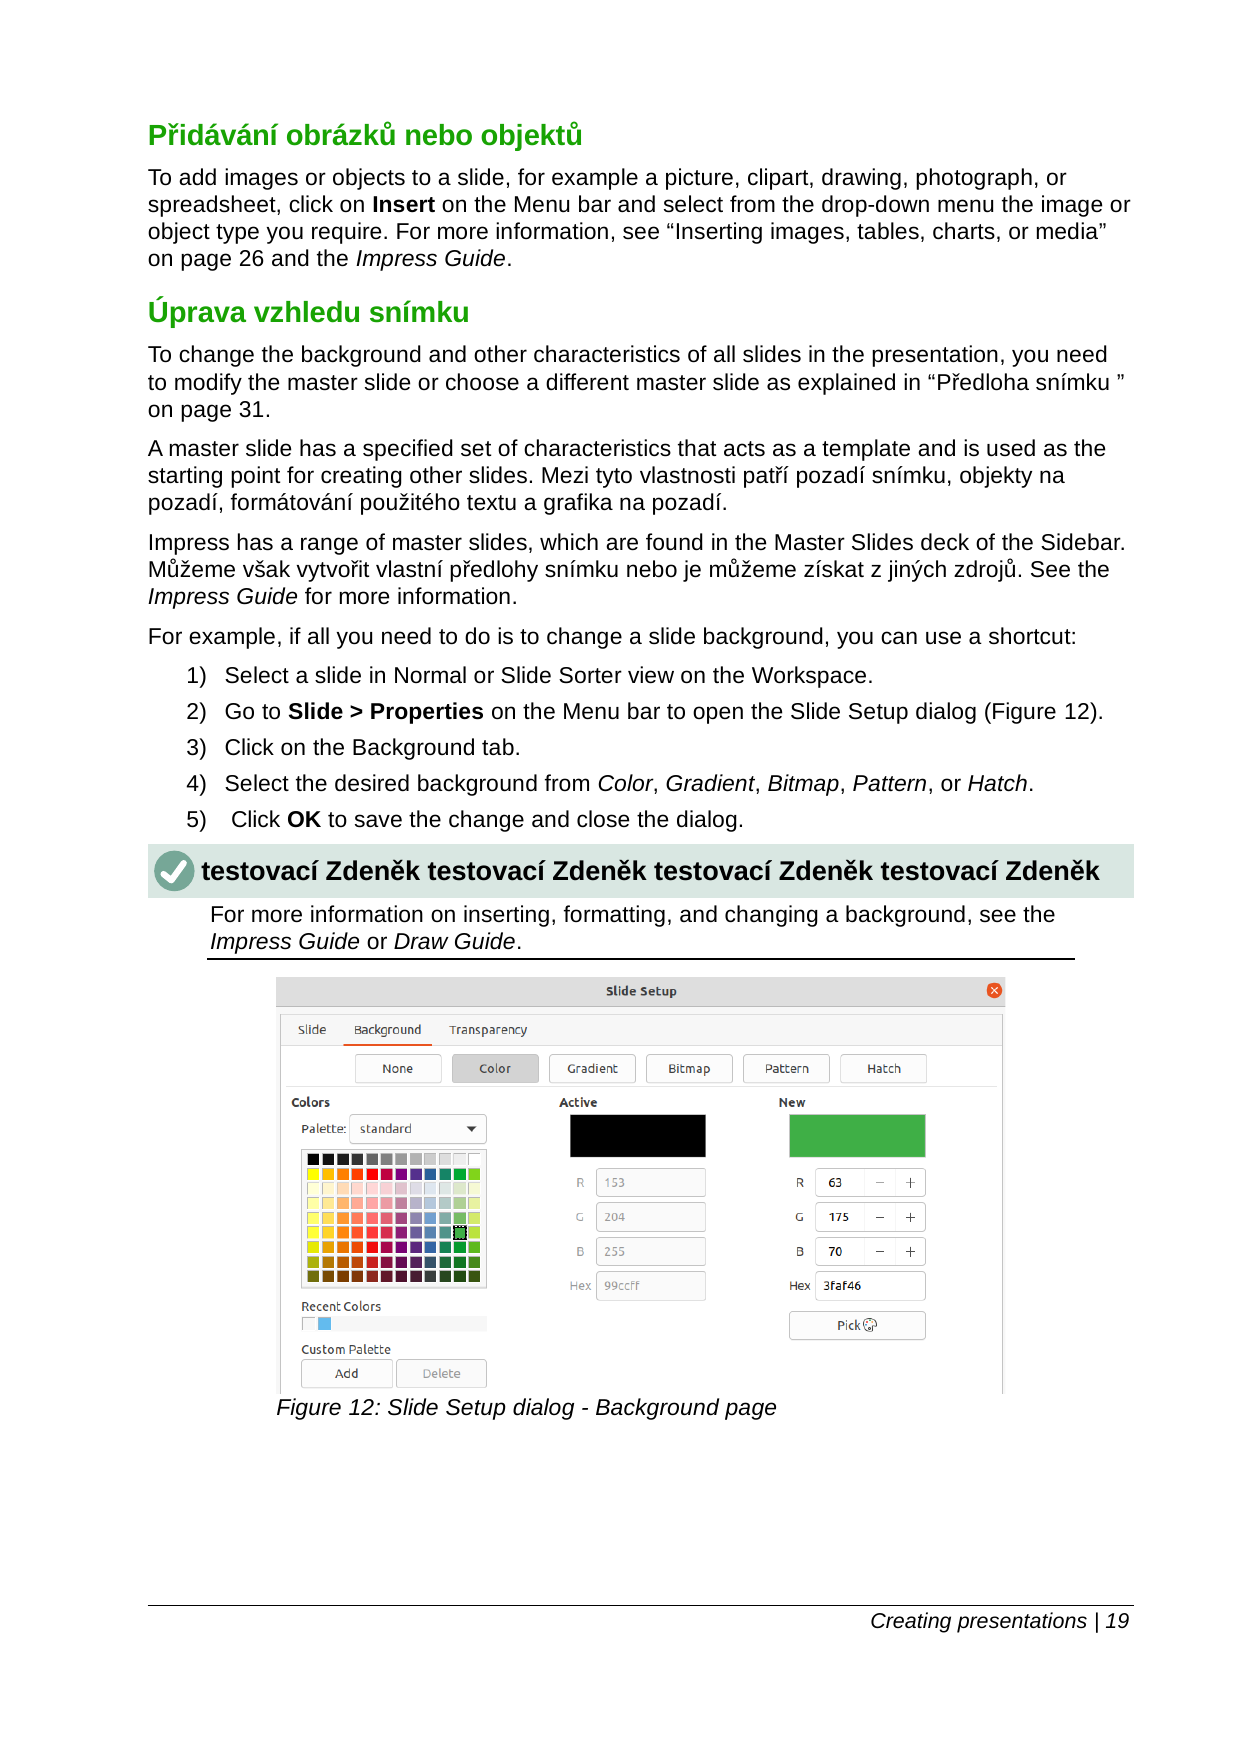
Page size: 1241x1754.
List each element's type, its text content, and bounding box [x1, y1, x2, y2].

text To add images or objects to a slide, for example a picture, clipart, drawing, photograph, or spreadsheet, click on Insert on the Menu bar and select from the drop-down menu the image or object type you require. For more information, see “Inserting images, tables, charts, or media” on page 23 and the Impress Guide. [148, 163, 1134, 272]
picture [276, 977, 1006, 1394]
list Go to Slide > Properties on the Menu bar to open the Slide Setup dialog (Figure 12). [207, 697, 1134, 724]
text To change the background and other characteristics of all slides in the presentation, you need to modify the master slide or choose a different master slide as explained in “Working with master slides” on page 28. [148, 341, 1134, 422]
subtitle Úprava vzhledu snímku [148, 295, 1134, 329]
text For example, if all you need to do is to change a slide background, you can use a shortcut: [148, 622, 1134, 649]
list Click OK to save the change and close the dialog. [207, 805, 1134, 832]
list Select the desired background from Color, Gradient, Bitmap, Pattern, or Hatch. [207, 769, 1134, 796]
text For more information on inserting, formatting, and changing a background, see the Impress Guide or Draw Guide. [207, 898, 1075, 958]
subtitle testovací Zdeněk testovací Zdeněk testovací Zdeněk testovací Zdeněk [148, 844, 1134, 898]
list Select a slide in Normal or Slide Sorter view on the Workspace. [207, 662, 1134, 689]
subtitle Přidávání obrázků nebo objektů [148, 118, 1134, 152]
text Impress has a range of master slides, which are found in the Master Slides deck of the Sidebar. Můžeme však vytvořit vlastní předlohy snímku nebo je můžeme získat z jiných zdrojů. See the Impress Guide for more information. [148, 528, 1134, 609]
text Figure 12: Slide Setup dialog - Background page [276, 1394, 1005, 1420]
text A master slide has a specified set of characteristics that acts as a template and is used as the starting point for creating other slides. Mezi tyto vlastnosti patří pozadí snímku, objekty na pozadí, formátování použitého textu a grafika na pozadí. [148, 434, 1134, 516]
list Click on the Background tab. [207, 733, 1134, 761]
